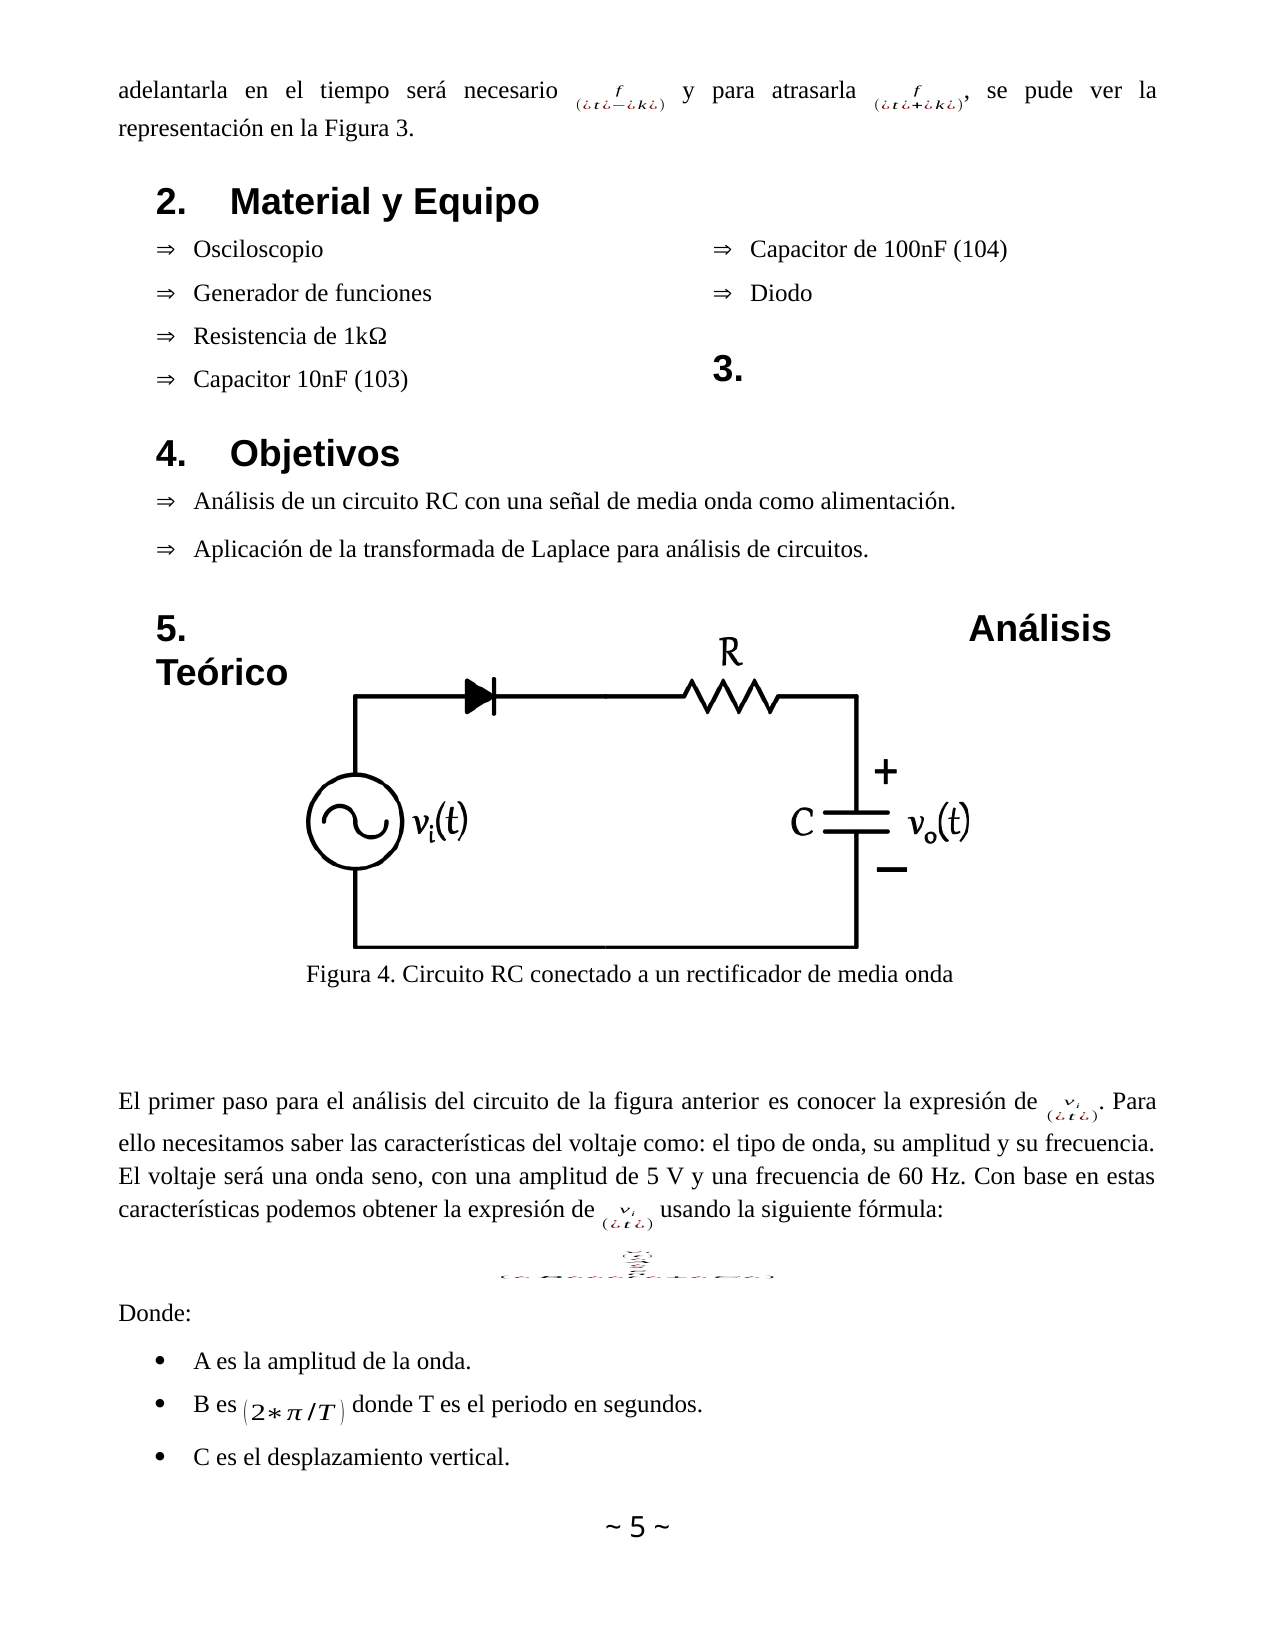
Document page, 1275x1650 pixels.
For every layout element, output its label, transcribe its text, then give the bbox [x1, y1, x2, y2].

list Resistencia de 1kΩ [156, 321, 600, 350]
list Osciloscopio [156, 234, 600, 263]
list A es la amplitud de la onda. [156, 1346, 1157, 1375]
text Donde: [118, 1298, 1157, 1327]
text El primer paso para el análisis del circuito de la figura anterior es conocer la expresión de . Para ello necesitamos saber las características del voltaje como: el tipo de onda, su amplitud y su frecuencia. El voltaje será una onda seno, con una amplitud de 5 V y una frecuencia de 60 Hz. Con base en estas características podemos obtener la expresión de usando la siguiente fórmula: [118, 1086, 1157, 1232]
list B es donde T es el periodo en segundos. [156, 1389, 1157, 1427]
list C es el desplazamiento vertical. [156, 1442, 1157, 1470]
list Capacitor 10nF (103) [156, 364, 600, 393]
list Diodo [712, 278, 1157, 307]
list Análisis de un circuito RC con una señal de media onda como alimentación. [156, 486, 1157, 515]
subtitle Objetivos [156, 431, 1157, 474]
list Aplicación de la transformada de Laplace para análisis de circuitos. [156, 534, 1157, 563]
list Generador de funciones [156, 278, 600, 307]
subtitle Material y Equipo [156, 179, 1157, 222]
list Capacitor de 100nF (104) [712, 234, 1157, 263]
subtitle Análisis Teórico [156, 607, 1157, 693]
text Una función f(t) que se quiere desplazar un tiempo k, ya sea hacia la izquierda o la derecha ó , será un adelanto o un atraso respectivamente. Por ejemplo, una función , para adelantarla en el tiempo será necesario y para atrasarla , se pude ver la representación en la Figura 3. [118, 75, 1157, 141]
